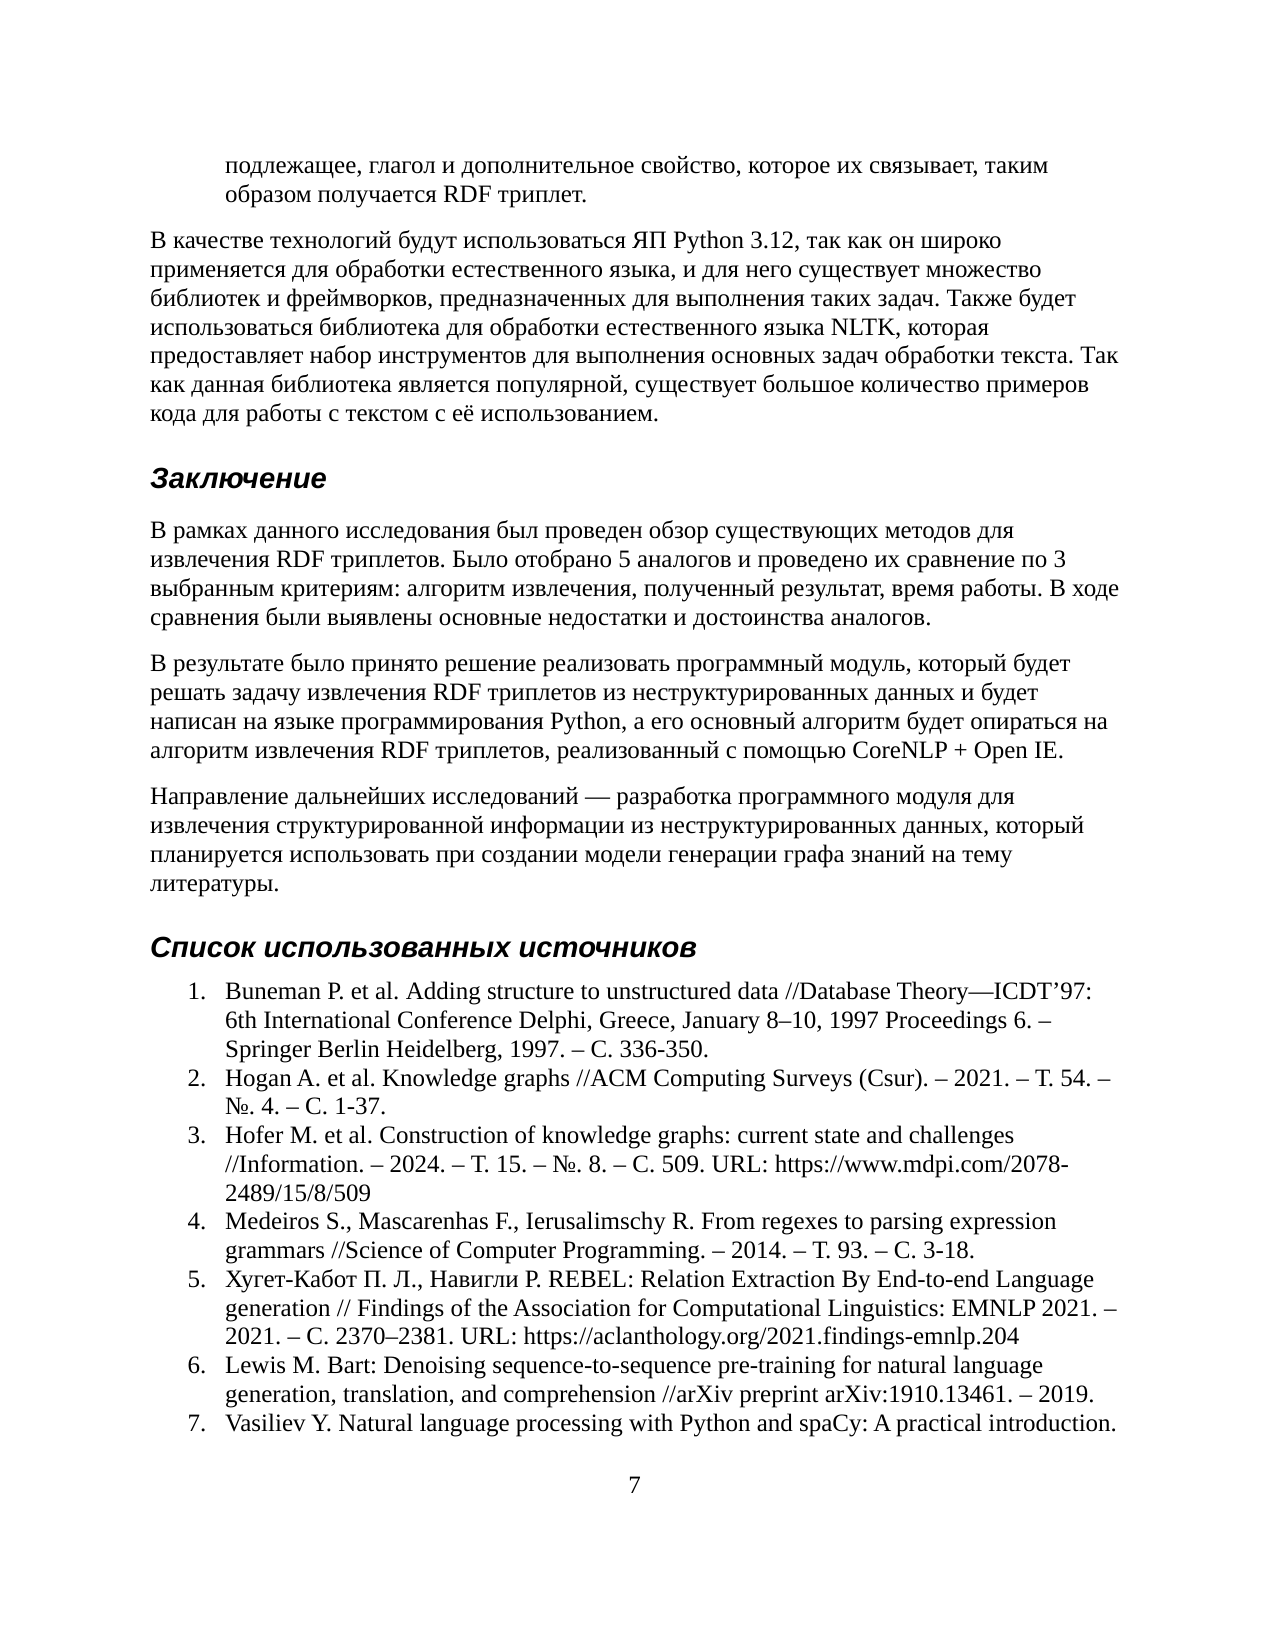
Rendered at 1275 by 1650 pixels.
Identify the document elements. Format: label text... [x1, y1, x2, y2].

text В рамках данного исследования был проведен обзор существующих методов для извлечения RDF триплетов. Было отобрано 5 аналогов и проведено их сравнение по 3 выбранным критериям: алгоритм извлечения, полученный результат, время работы. В ходе сравнения были выявлены основные недостатки и достоинства аналогов. [150, 516, 1125, 631]
text В качестве технологий будут использоваться ЯП Python 3.12, так как он широко применяется для обработки естественного языка, и для него существует множество библиотек и фреймворков, предназначенных для выполнения таких задач. Также будет использоваться библиотека для обработки естественного языка NLTK, которая предоставляет набор инструментов для выполнения основных задач обработки текста. Так как данная библиотека является популярной, существует большое количество примеров кода для работы с текстом с её использованием. [150, 225, 1125, 427]
list Medeiros S., Mascarenhas F., Ierusalimschy R. From regexes to parsing expression grammars //Science of Computer Programming. – 2014. – Т. 93. – С. 3-18. [187, 1206, 1125, 1264]
list Lewis M. Bart: Denoising sequence-to-sequence pre-training for natural language generation, translation, and comprehension //arXiv preprint arXiv:1910.13461. – 2019. [187, 1350, 1125, 1408]
text Направление дальнейших исследований — разработка программного модуля для извлечения структурированной информации из неструктурированных данных, который планируется использовать при создании модели генерации графа знаний на тему литературы. [150, 781, 1125, 896]
text В результате было принято решение реализовать программный модуль, который будет решать задачу извлечения RDF триплетов из неструктурированных данных и будет написан на языке программирования Python, а его основный алгоритм будет опираться на алгоритм извлечения RDF триплетов, реализованный с помощью CoreNLP + Open IE. [150, 648, 1125, 763]
list Хугет-Кабот П. Л., Навигли Р. REBEL: Relation Extraction By End-to-end Language generation // Findings of the Association for Computational Linguistics: EMNLP 2021. – 2021. – С. 2370–2381. URL: https://aclanthology.org/2021.findings-emnlp.204 [187, 1264, 1125, 1350]
list подлежащее, глагол и дополнительное свойство, которое их связывает, таким образом получается RDF триплет. [187, 150, 1125, 207]
subtitle Заключение [150, 461, 1125, 494]
list Buneman P. et al. Adding structure to unstructured data //Database Theory—ICDT’97: 6th International Conference Delphi, Greece, January 8–10, 1997 Proceedings 6. – Springer Berlin Heidelberg, 1997. – С. 336-350. [187, 976, 1125, 1063]
subtitle Список использованных источников [150, 930, 1125, 964]
list Vasiliev Y. Natural language processing with Python and spaCy: A practical introduction. [187, 1408, 1125, 1436]
list Hogan A. et al. Knowledge graphs //ACM Computing Surveys (Csur). – 2021. – Т. 54. – №. 4. – С. 1-37. [187, 1063, 1125, 1120]
list Hofer M. et al. Construction of knowledge graphs: current state and challenges //Information. – 2024. – Т. 15. – №. 8. – С. 509. URL: https://www.mdpi.com/2078-2489/15/8/509 [187, 1120, 1125, 1206]
